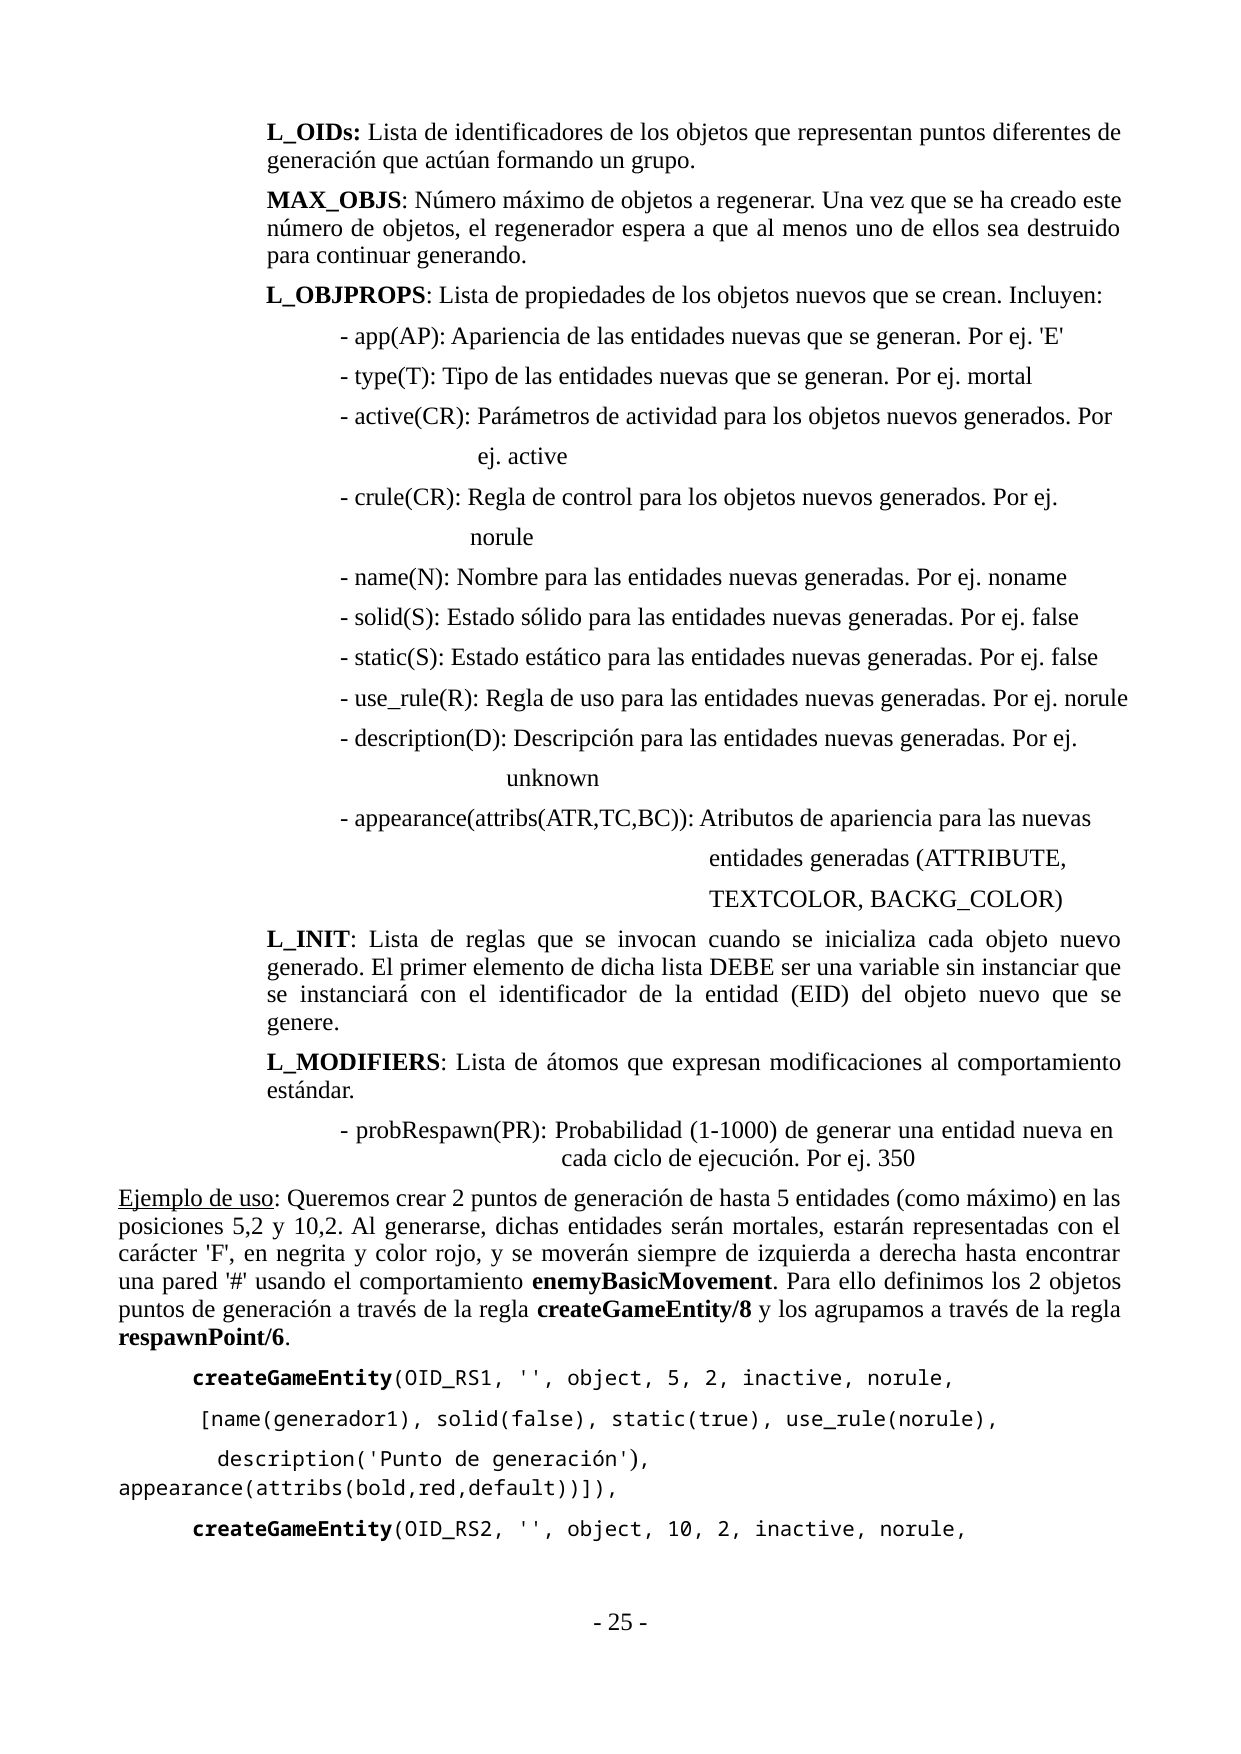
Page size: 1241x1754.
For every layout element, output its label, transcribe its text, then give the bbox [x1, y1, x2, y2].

text - app(AP): Apariencia de las entidades nuevas que se generan. Por ej. 'E' [118, 322, 1122, 349]
text - active(CR): Parámetros de actividad para los objetos nuevos generados. Por [118, 402, 1122, 430]
text - static(S): Estado estático para las entidades nuevas generadas. Por ej. false [118, 643, 1122, 671]
text unknown [118, 764, 1122, 792]
text createGameEntity(OID_RS1, '', object, 5, 2, inactive, norule, [118, 1363, 1122, 1391]
text description('Punto de generación'), appearance(attribs(bold,red,default))]), [118, 1444, 1122, 1501]
text MAX_OBJS: Número máximo de objetos a regenerar. Una vez que se ha creado este número de objetos, el regenerador espera a que al menos uno de ellos sea destruido para continuar generando. [267, 186, 1122, 269]
text - probRespawn(PR): Probabilidad (1-1000) de generar una entidad nueva en cada ciclo de ejecución. Por ej. 350 [118, 1116, 1122, 1172]
text Ejemplo de uso: Queremos crear 2 puntos de generación de hasta 5 entidades (como máximo) en las posiciones 5,2 y 10,2. Al generarse, dichas entidades serán mortales, estarán representadas con el carácter 'F', en negrita y color rojo, y se moverán siempre de izquierda a derecha hasta encontrar una pared '#' usando el comportamiento enemyBasicMovement. Para ello definimos los 2 objetos puntos de generación a través de la regla createGameEntity/8 y los agrupamos a través de la regla respawnPoint/6. [118, 1184, 1122, 1350]
text - appearance(attribs(ATR,TC,BC)): Atributos de apariencia para las nuevas [118, 804, 1122, 832]
text - type(T): Tipo de las entidades nuevas que se generan. Por ej. mortal [118, 362, 1122, 390]
text L_OBJPROPS: Lista de propiedades de los objetos nuevos que se crean. Incluyen: [118, 282, 1122, 309]
text - name(N): Nombre para las entidades nuevas generadas. Por ej. noname [118, 563, 1122, 591]
text TEXTCOLOR, BACKG_COLOR) [118, 885, 1122, 912]
text norule [118, 523, 1122, 551]
text - crule(CR): Regla de control para los objetos nuevos generados. Por ej. [118, 483, 1122, 510]
text L_OIDs: Lista de identificadores de los objetos que representan puntos diferentes de generación que actúan formando un grupo. [267, 118, 1122, 173]
text createGameEntity(OID_RS2, '', object, 10, 2, inactive, norule, [118, 1514, 1122, 1542]
text L_MODIFIERS: Lista de átomos que expresan modificaciones al comportamiento estándar. [267, 1048, 1122, 1104]
text entidades generadas (ATTRIBUTE, [118, 844, 1122, 872]
text - description(D): Descripción para las entidades nuevas generadas. Por ej. [118, 724, 1122, 752]
text ej. active [118, 442, 1122, 470]
text [name(generador1), solid(false), static(true), use_rule(norule), [118, 1404, 1122, 1432]
text - solid(S): Estado sólido para las entidades nuevas generadas. Por ej. false [118, 603, 1122, 631]
text L_INIT: Lista de reglas que se invocan cuando se inicializa cada objeto nuevo generado. El primer elemento de dicha lista DEBE ser una variable sin instanciar que se instanciará con el identificador de la entidad (EID) del objeto nuevo que se genere. [267, 925, 1122, 1036]
text - use_rule(R): Regla de uso para las entidades nuevas generadas. Por ej. norule [118, 684, 1142, 711]
